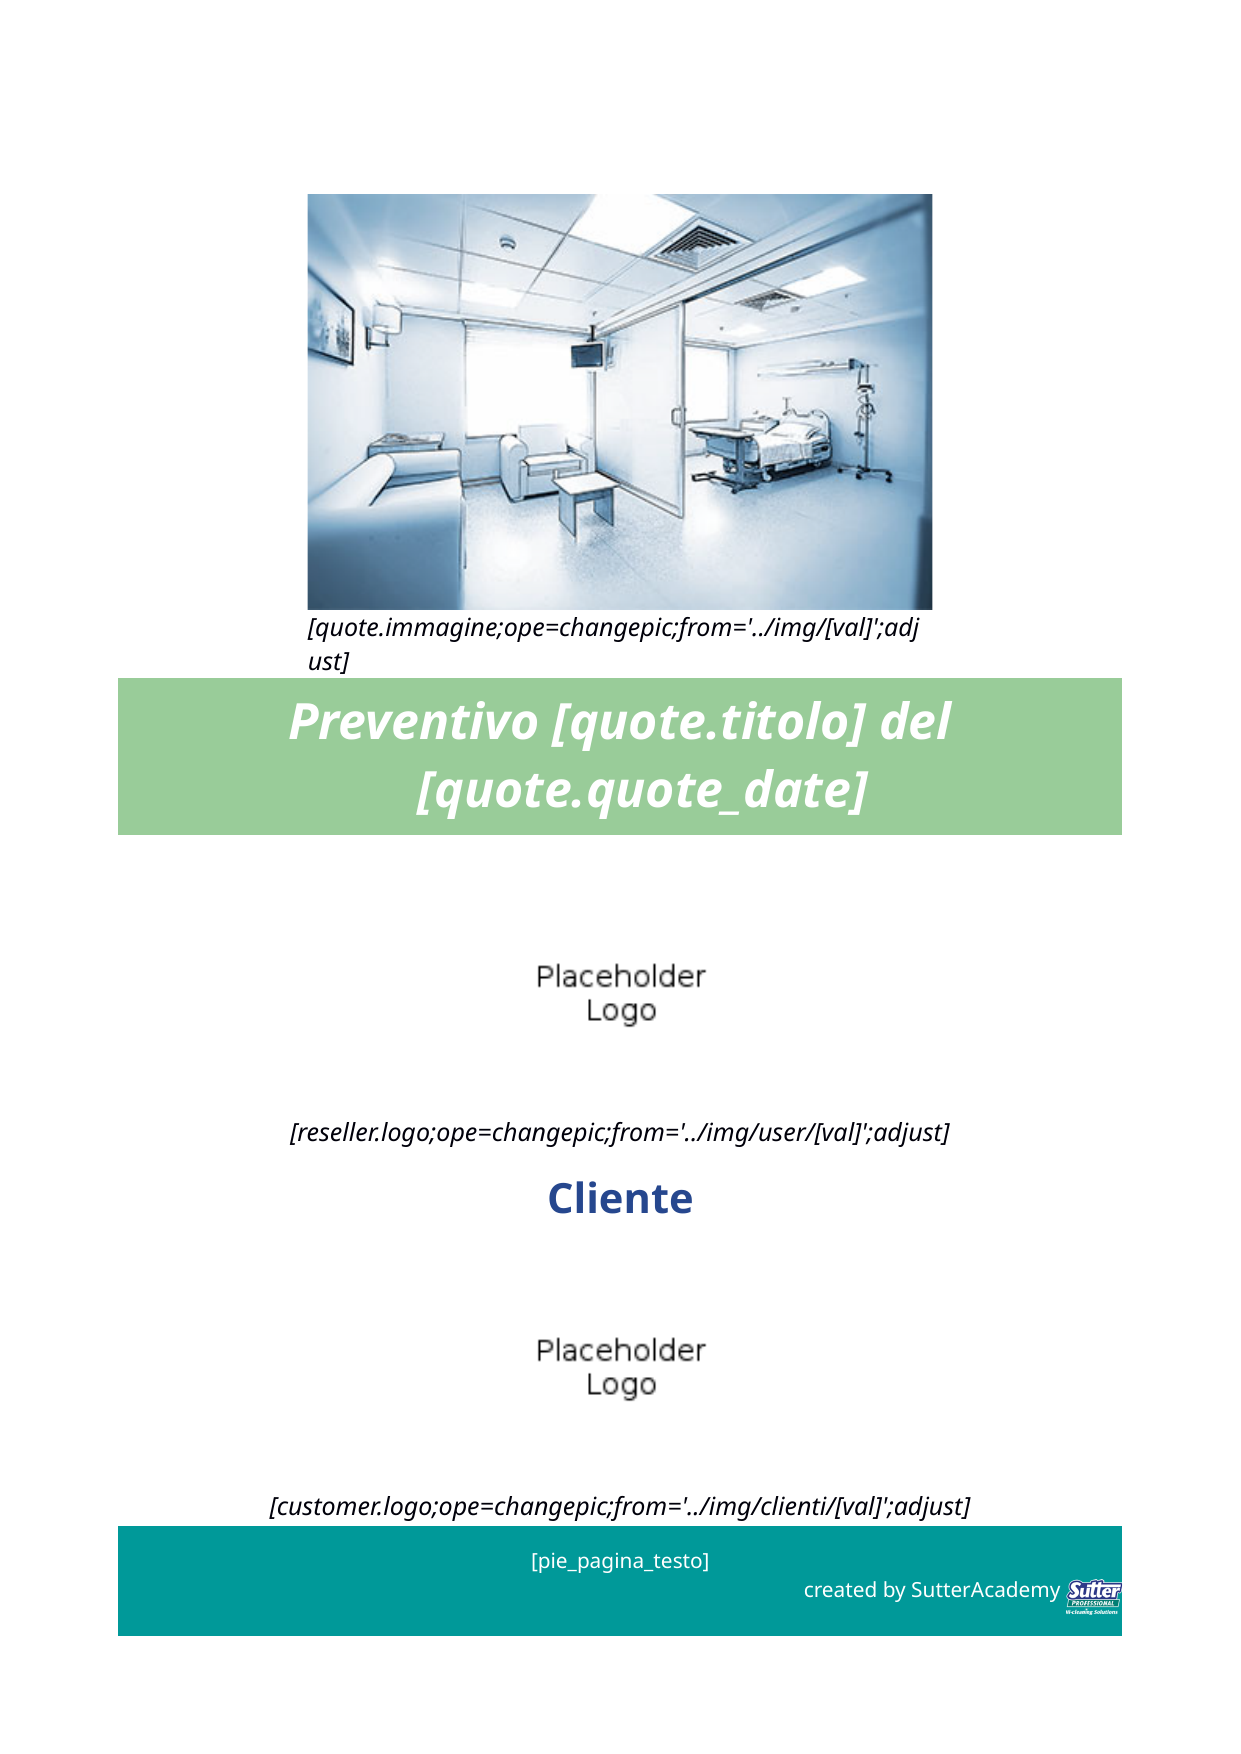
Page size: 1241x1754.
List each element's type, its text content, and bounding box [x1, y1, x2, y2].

picture [307, 194, 933, 610]
picture [1066, 1579, 1123, 1615]
list [customer.logo;ope=changepic;from='../img/clienti/[val]';adjust] [118, 1238, 1122, 1522]
list [reseller.logo;ope=changepic;from='../img/user/[val]';adjust] [118, 864, 1122, 1148]
subtitle Cliente [118, 1169, 1122, 1226]
picture [495, 1238, 745, 1489]
picture [495, 864, 745, 1115]
subtitle Preventivo [quote.titolo] del [quote.quote_date] [118, 684, 1122, 824]
text [quote.immagine;ope=changepic;from='../img/[val]';adjust] [308, 610, 933, 678]
